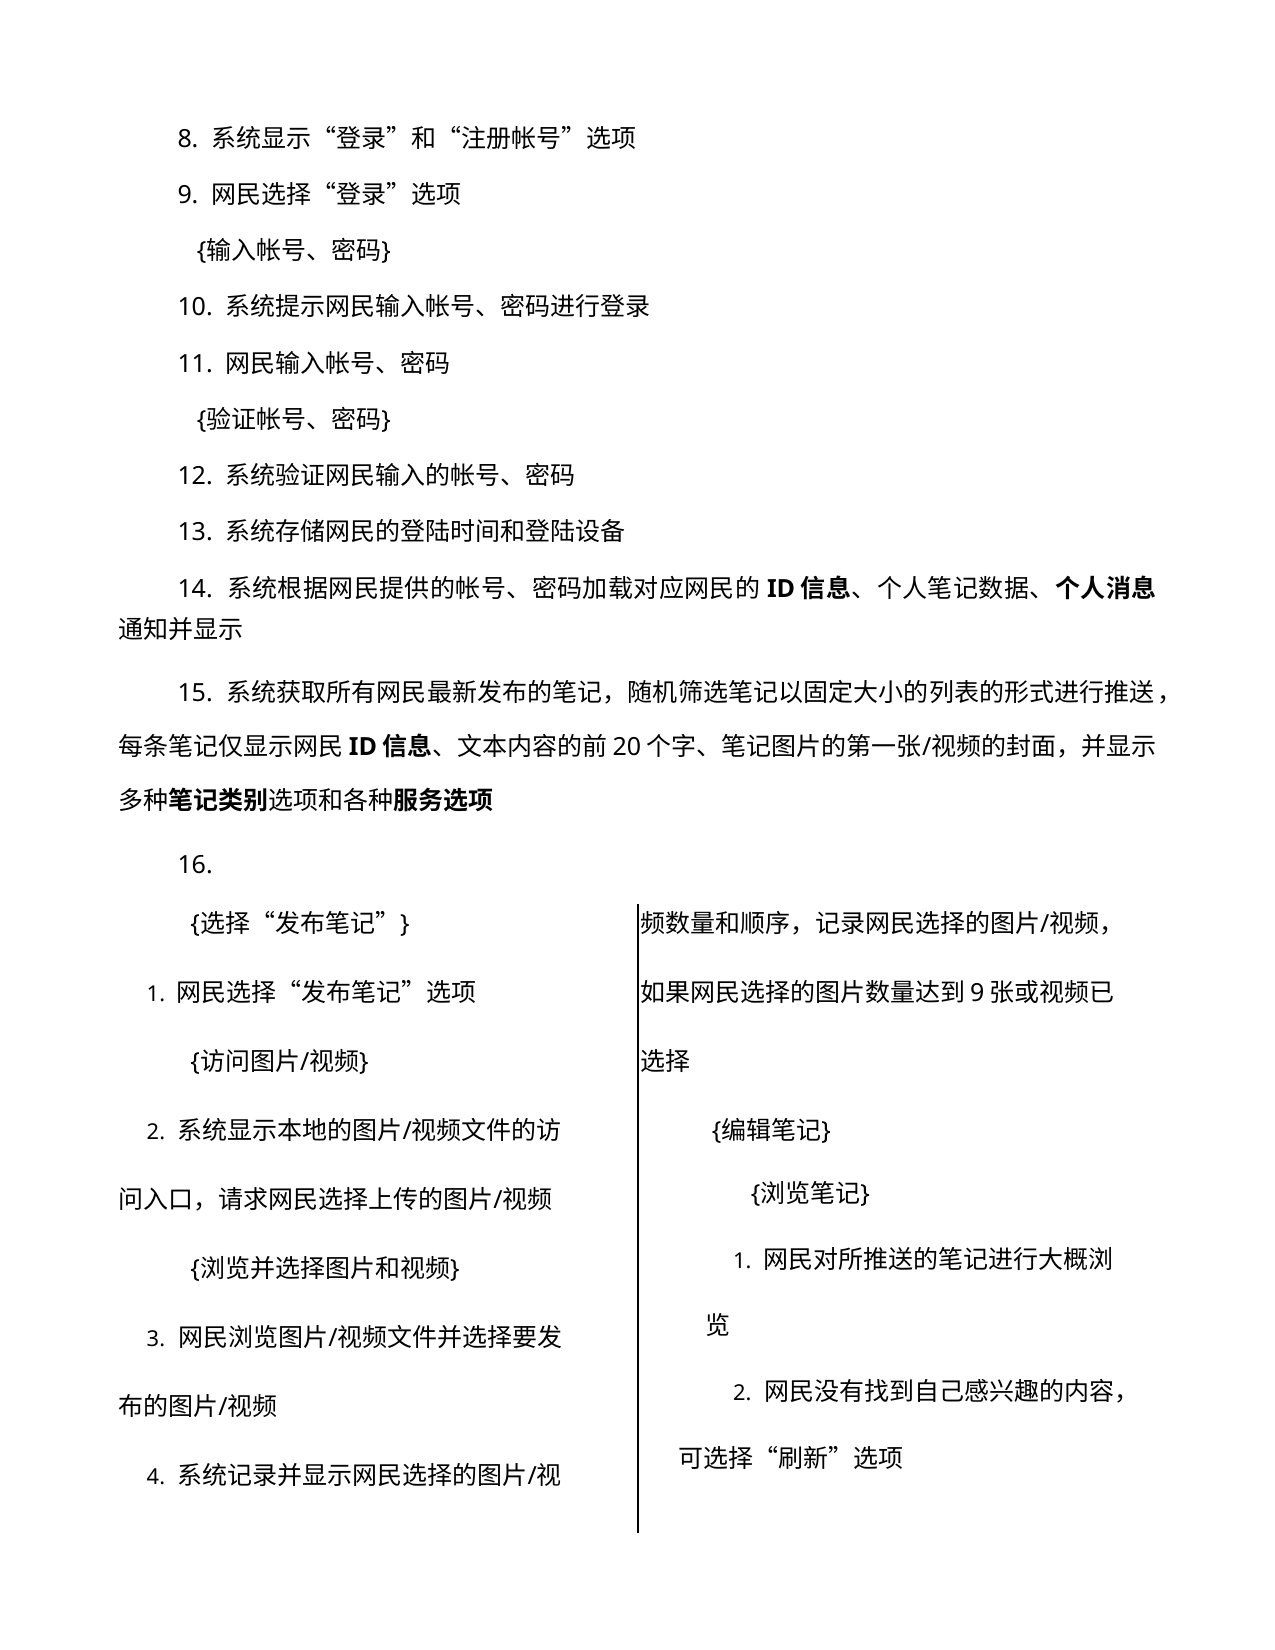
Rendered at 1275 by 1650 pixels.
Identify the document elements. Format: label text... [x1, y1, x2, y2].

text {选择“发布笔记”} [118, 904, 635, 940]
text 问入口，请求网民选择上传的图片/视频 [118, 1180, 635, 1216]
text 9. 网民选择“登录”选项 [118, 174, 1157, 211]
text 2. 网民没有找到自己感兴趣的内容， [640, 1372, 1157, 1408]
text 布的图片/视频 [118, 1387, 635, 1423]
text {浏览笔记} [640, 1173, 1157, 1209]
text {访问图片/视频} [118, 1042, 635, 1078]
text 10. 系统提示网民输入帐号、密码进行登录 [118, 287, 1157, 323]
text 选择 [640, 1042, 1157, 1078]
text 4. 系统记录并显示网民选择的图片/视 [118, 1456, 635, 1492]
text 览 [640, 1306, 1157, 1342]
text 如果网民选择的图片数量达到9张或视频已 [640, 973, 1157, 1009]
text 12. 系统验证网民输入的帐号、密码 [118, 456, 1157, 492]
text {验证帐号、密码} [118, 399, 1157, 436]
text 14. 系统根据网民提供的帐号、密码加载对应网民的ID信息、个人笔记数据、个人消息通知并显示 [118, 568, 1157, 646]
text 1. 网民对所推送的笔记进行大概浏 [640, 1239, 1157, 1276]
text 11. 网民输入帐号、密码 [118, 343, 1157, 379]
text 16. [118, 847, 1157, 881]
text 2. 系统显示本地的图片/视频文件的访 [118, 1111, 635, 1147]
text {编辑笔记} [640, 1111, 1157, 1147]
text 3. 网民浏览图片/视频文件并选择要发 [118, 1318, 635, 1354]
text 可选择“刷新”选项 [640, 1438, 1157, 1474]
text 1. 网民选择“发布笔记”选项 [118, 973, 635, 1009]
text {浏览并选择图片和视频} [118, 1249, 635, 1285]
text 15. 系统获取所有网民最新发布的笔记，随机筛选笔记以固定大小的列表的形式进行推送，每条笔记仅显示网民ID信息、文本内容的前20个字、笔记图片的第一张/视频的封面，并显示多种笔记类别选项和各种服务选项 [118, 672, 1157, 817]
text 13. 系统存储网民的登陆时间和登陆设备 [118, 512, 1157, 548]
text 频数量和顺序，记录网民选择的图片/视频， [640, 904, 1157, 940]
text 8. 系统显示“登录”和“注册帐号”选项 [118, 118, 1157, 154]
text {输入帐号、密码} [118, 231, 1157, 267]
